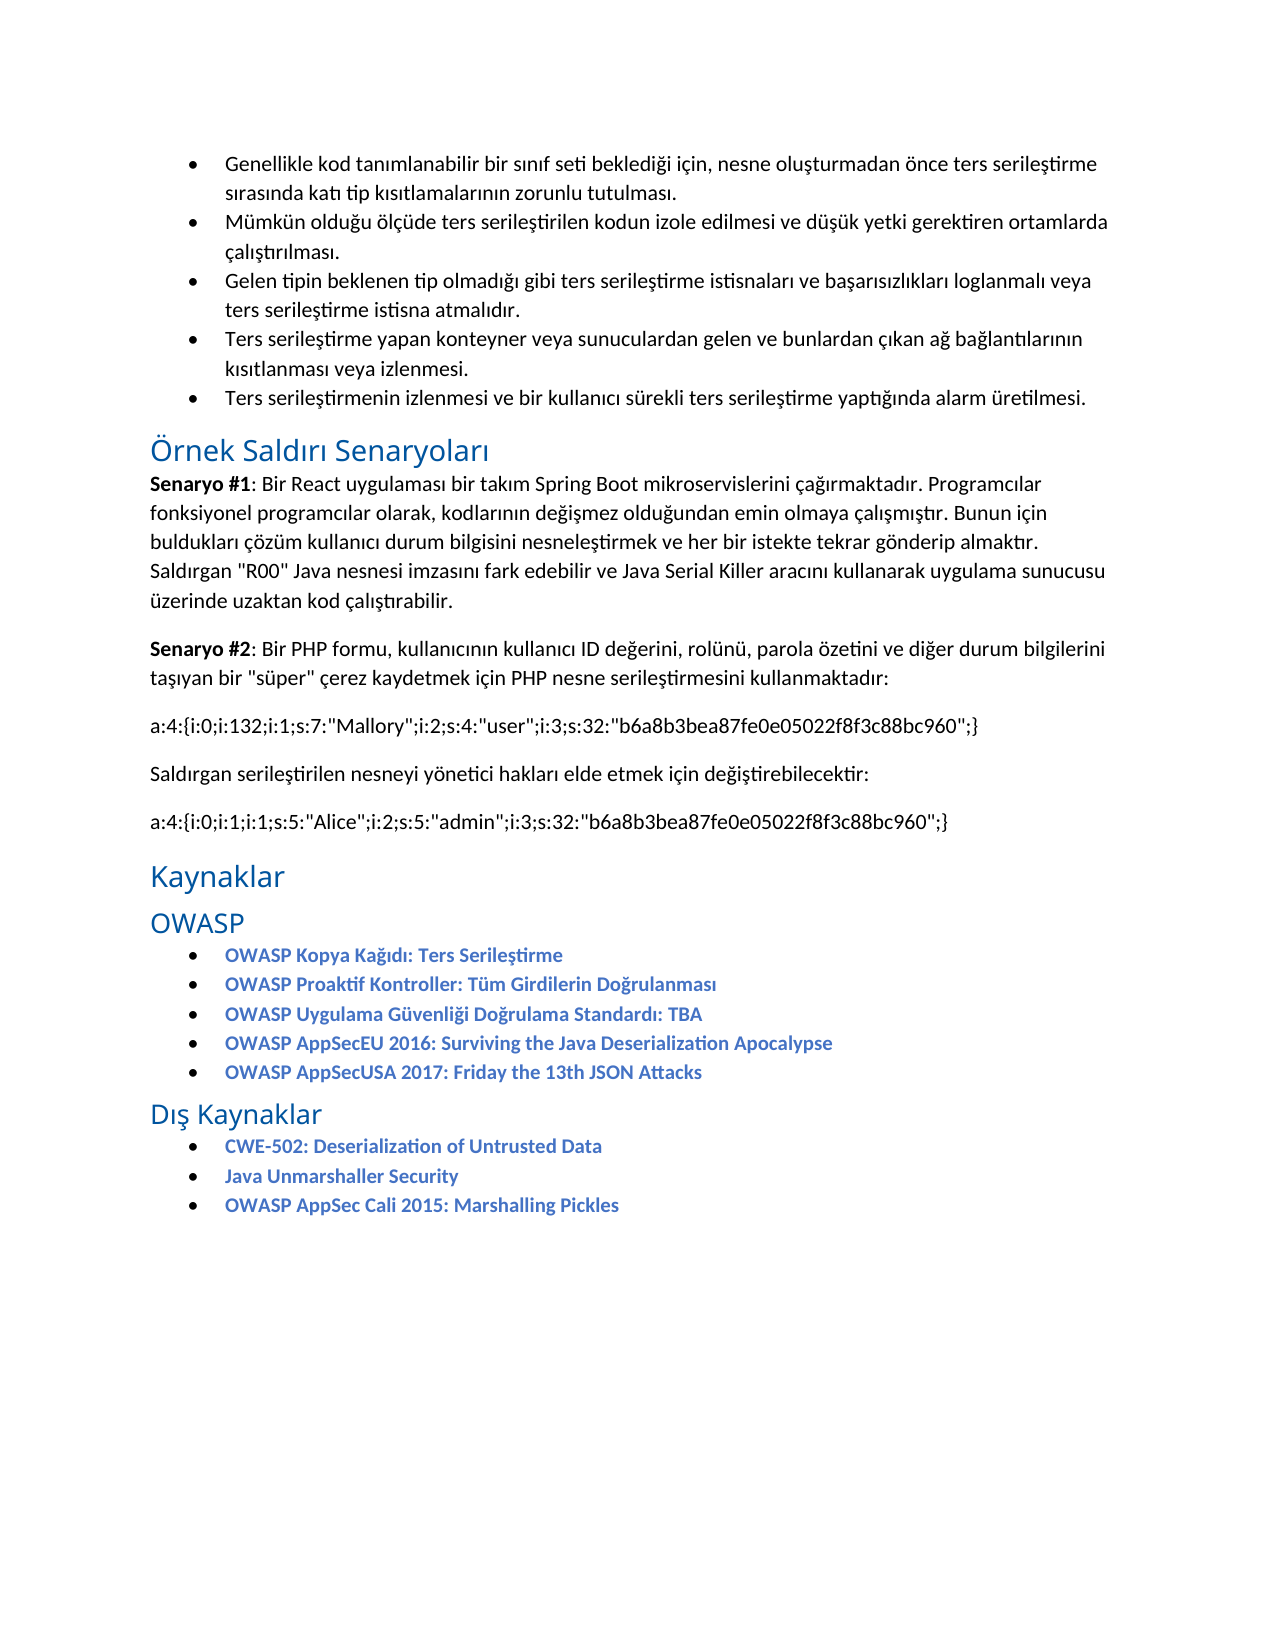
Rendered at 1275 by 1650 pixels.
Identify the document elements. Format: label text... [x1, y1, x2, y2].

text a:4:{i:0;i:132;i:1;s:7:"Mallory";i:2;s:4:"user";i:3;s:32:"b6a8b3bea87fe0e05022f8f3c88bc960";} [150, 712, 1125, 739]
list Mümkün olduğu ölçüde ters serileştirilen kodun izole edilmesi ve düşük yetki gerektiren ortamlarda çalıştırılması. [187, 208, 1125, 264]
subtitle Dış Kaynaklar [150, 1096, 1125, 1133]
list OWASP AppSecUSA 2017: Friday the 13th JSON Attacks [187, 1058, 1125, 1085]
list OWASP Proaktif Kontroller: Tüm Girdilerin Doğrulanması [187, 970, 1125, 997]
list Gelen tipin beklenen tip olmadığı gibi ters serileştirme istisnaları ve başarısızlıkları loglanmalı veya ters serileştirme istisna atmalıdır. [187, 267, 1125, 323]
text Senaryo #2: Bir PHP formu, kullanıcının kullanıcı ID değerini, rolünü, parola özetini ve diğer durum bilgilerini taşıyan bir "süper" çerez kaydetmek için PHP nesne serileştirmesini kullanmaktadır: [150, 635, 1125, 691]
text Saldırgan serileştirilen nesneyi yönetici hakları elde etmek için değiştirebilecektir: [150, 760, 1125, 787]
list Java Unmarshaller Security [187, 1162, 1125, 1189]
subtitle Örnek Saldırı Senaryoları [150, 430, 1125, 470]
list Genellikle kod tanımlanabilir bir sınıf seti beklediği için, nesne oluşturmadan önce ters serileştirme sırasında katı tip kısıtlamalarının zorunlu tutulması. [187, 150, 1125, 206]
text a:4:{i:0;i:1;i:1;s:5:"Alice";i:2;s:5:"admin";i:3;s:32:"b6a8b3bea87fe0e05022f8f3c88bc960";} [150, 808, 1125, 835]
list OWASP AppSec Cali 2015: Marshalling Pickles [187, 1191, 1125, 1218]
list Ters serileştirme yapan konteyner veya sunuculardan gelen ve bunlardan çıkan ağ bağlantılarının kısıtlanması veya izlenmesi. [187, 326, 1125, 382]
subtitle Kaynaklar [150, 856, 1125, 896]
list CWE-502: Deserialization of Untrusted Data [187, 1133, 1125, 1159]
text Senaryo #1: Bir React uygulaması bir takım Spring Boot mikroservislerini çağırmaktadır. Programcılar fonksiyonel programcılar olarak, kodlarının değişmez olduğundan emin olmaya çalışmıştır. Bunun için buldukları çözüm kullanıcı durum bilgisini nesneleştirmek ve her bir istekte tekrar gönderip almaktır. Saldırgan "R00" Java nesnesi imzasını fark edebilir ve Java Serial Killer aracını kullanarak uygulama sunucusu üzerinde uzaktan kod çalıştırabilir. [150, 470, 1125, 613]
subtitle OWASP [150, 904, 1125, 941]
list Ters serileştirmenin izlenmesi ve bir kullanıcı sürekli ters serileştirme yaptığında alarm üretilmesi. [187, 384, 1125, 411]
list OWASP Kopya Kağıdı: Ters Serileştirme [187, 941, 1125, 968]
list OWASP Uygulama Güvenliği Doğrulama Standardı: TBA [187, 1000, 1125, 1026]
list OWASP AppSecEU 2016: Surviving the Java Deserialization Apocalypse [187, 1029, 1125, 1056]
